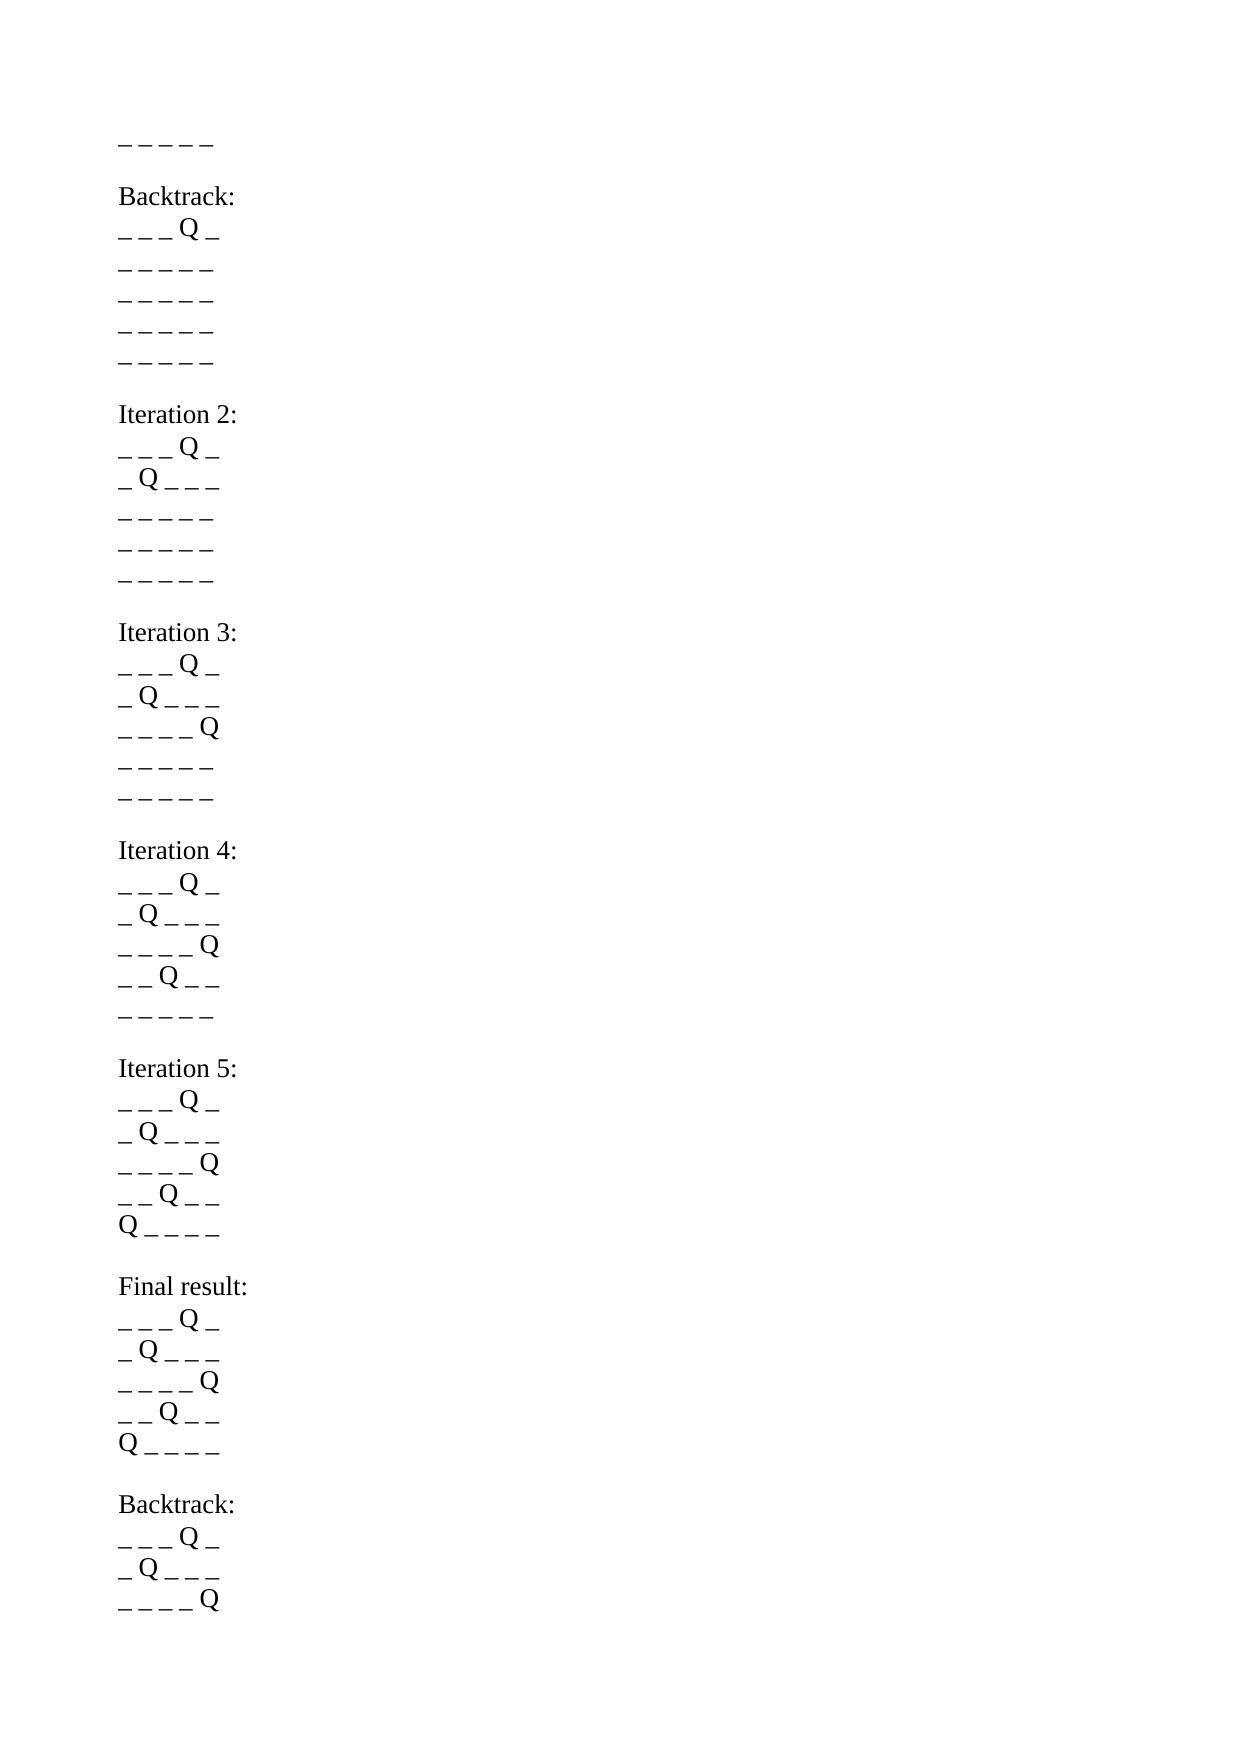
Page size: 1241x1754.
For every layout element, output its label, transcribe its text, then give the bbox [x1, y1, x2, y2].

text Backtrack: [118, 1488, 1122, 1520]
text _ _ _ _ Q [118, 1582, 1122, 1613]
text Iteration 2: [118, 398, 1122, 429]
text _ _ _ _ Q [118, 710, 1122, 741]
text _ _ _ Q _ [118, 1520, 1122, 1551]
text _ _ _ _ _ [118, 741, 1122, 772]
text _ _ _ _ _ [118, 118, 1122, 149]
text _ _ _ Q _ [118, 866, 1122, 897]
text _ _ _ _ _ [118, 336, 1122, 367]
text _ Q _ _ _ [118, 1333, 1122, 1364]
text Final result: [118, 1271, 1122, 1302]
text Q _ _ _ _ [118, 1426, 1122, 1457]
text _ Q _ _ _ [118, 1115, 1122, 1146]
text Backtrack: [118, 180, 1122, 212]
text _ Q _ _ _ [118, 461, 1122, 492]
text _ _ Q _ _ [118, 1395, 1122, 1426]
text _ _ _ Q _ [118, 212, 1122, 243]
text _ _ Q _ _ [118, 959, 1122, 990]
text _ _ _ _ _ [118, 990, 1122, 1021]
text _ _ _ _ _ [118, 274, 1122, 305]
text _ _ _ Q _ [118, 1302, 1122, 1333]
text _ Q _ _ _ [118, 679, 1122, 710]
text Q _ _ _ _ [118, 1208, 1122, 1239]
text _ _ _ _ _ [118, 772, 1122, 803]
text _ _ _ _ _ [118, 523, 1122, 554]
text _ _ _ Q _ [118, 429, 1122, 461]
text Iteration 5: [118, 1052, 1122, 1084]
text _ _ _ _ Q [118, 1364, 1122, 1395]
text _ _ _ _ Q [118, 1146, 1122, 1177]
text _ _ _ _ Q [118, 928, 1122, 959]
text _ Q _ _ _ [118, 897, 1122, 928]
text _ _ _ _ _ [118, 243, 1122, 274]
text _ _ _ Q _ [118, 648, 1122, 679]
text Iteration 4: [118, 834, 1122, 866]
text Iteration 3: [118, 616, 1122, 648]
text _ _ _ Q _ [118, 1084, 1122, 1115]
text _ _ _ _ _ [118, 305, 1122, 336]
text _ _ Q _ _ [118, 1177, 1122, 1208]
text _ _ _ _ _ [118, 492, 1122, 523]
text _ _ _ _ _ [118, 554, 1122, 585]
text _ Q _ _ _ [118, 1551, 1122, 1582]
